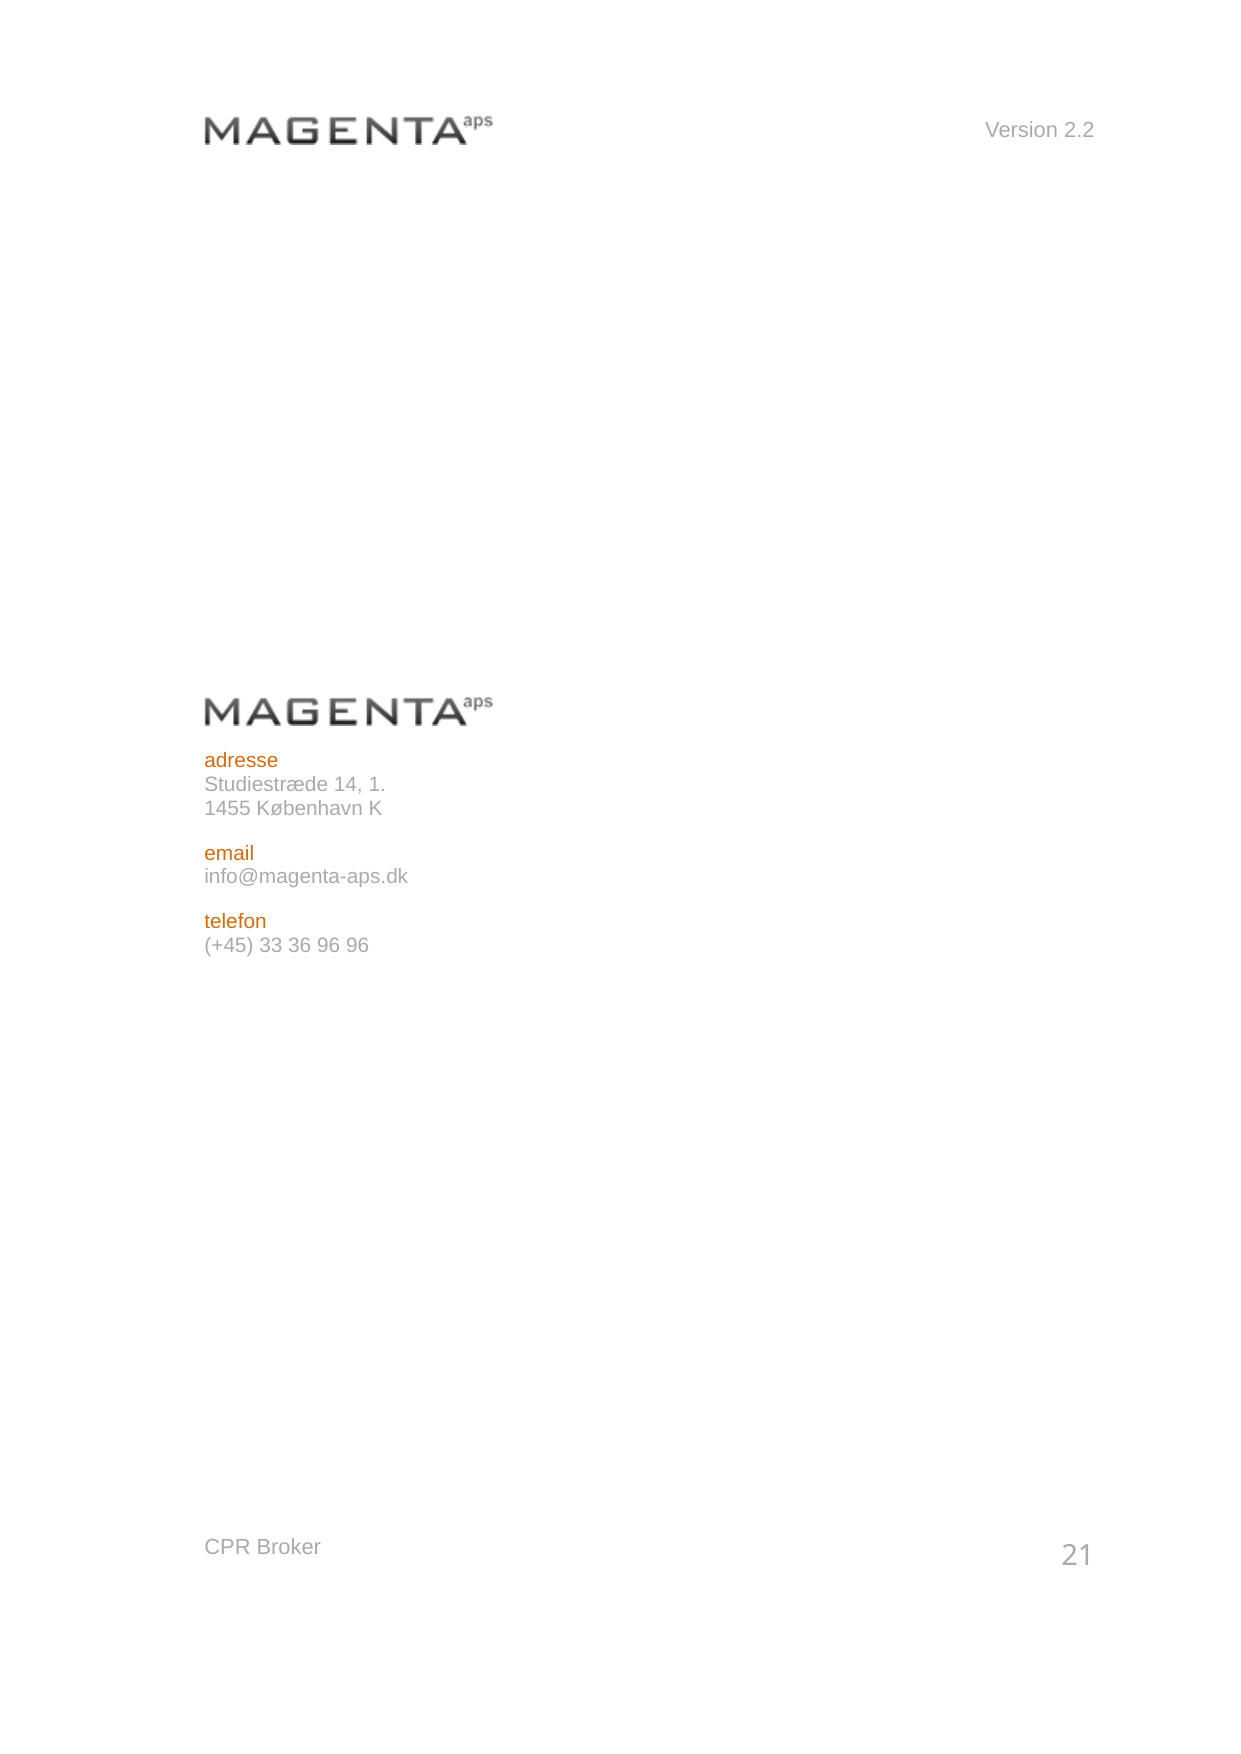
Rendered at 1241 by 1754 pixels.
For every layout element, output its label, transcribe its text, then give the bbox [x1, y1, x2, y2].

picture [204, 116, 494, 145]
text adresse Studiestræde 14, 1. 1455 København K [204, 748, 1094, 819]
picture [204, 697, 494, 726]
text email info@magenta-aps.dk [204, 840, 1094, 888]
text telefon (+45) 33 36 96 96 [204, 909, 1094, 957]
